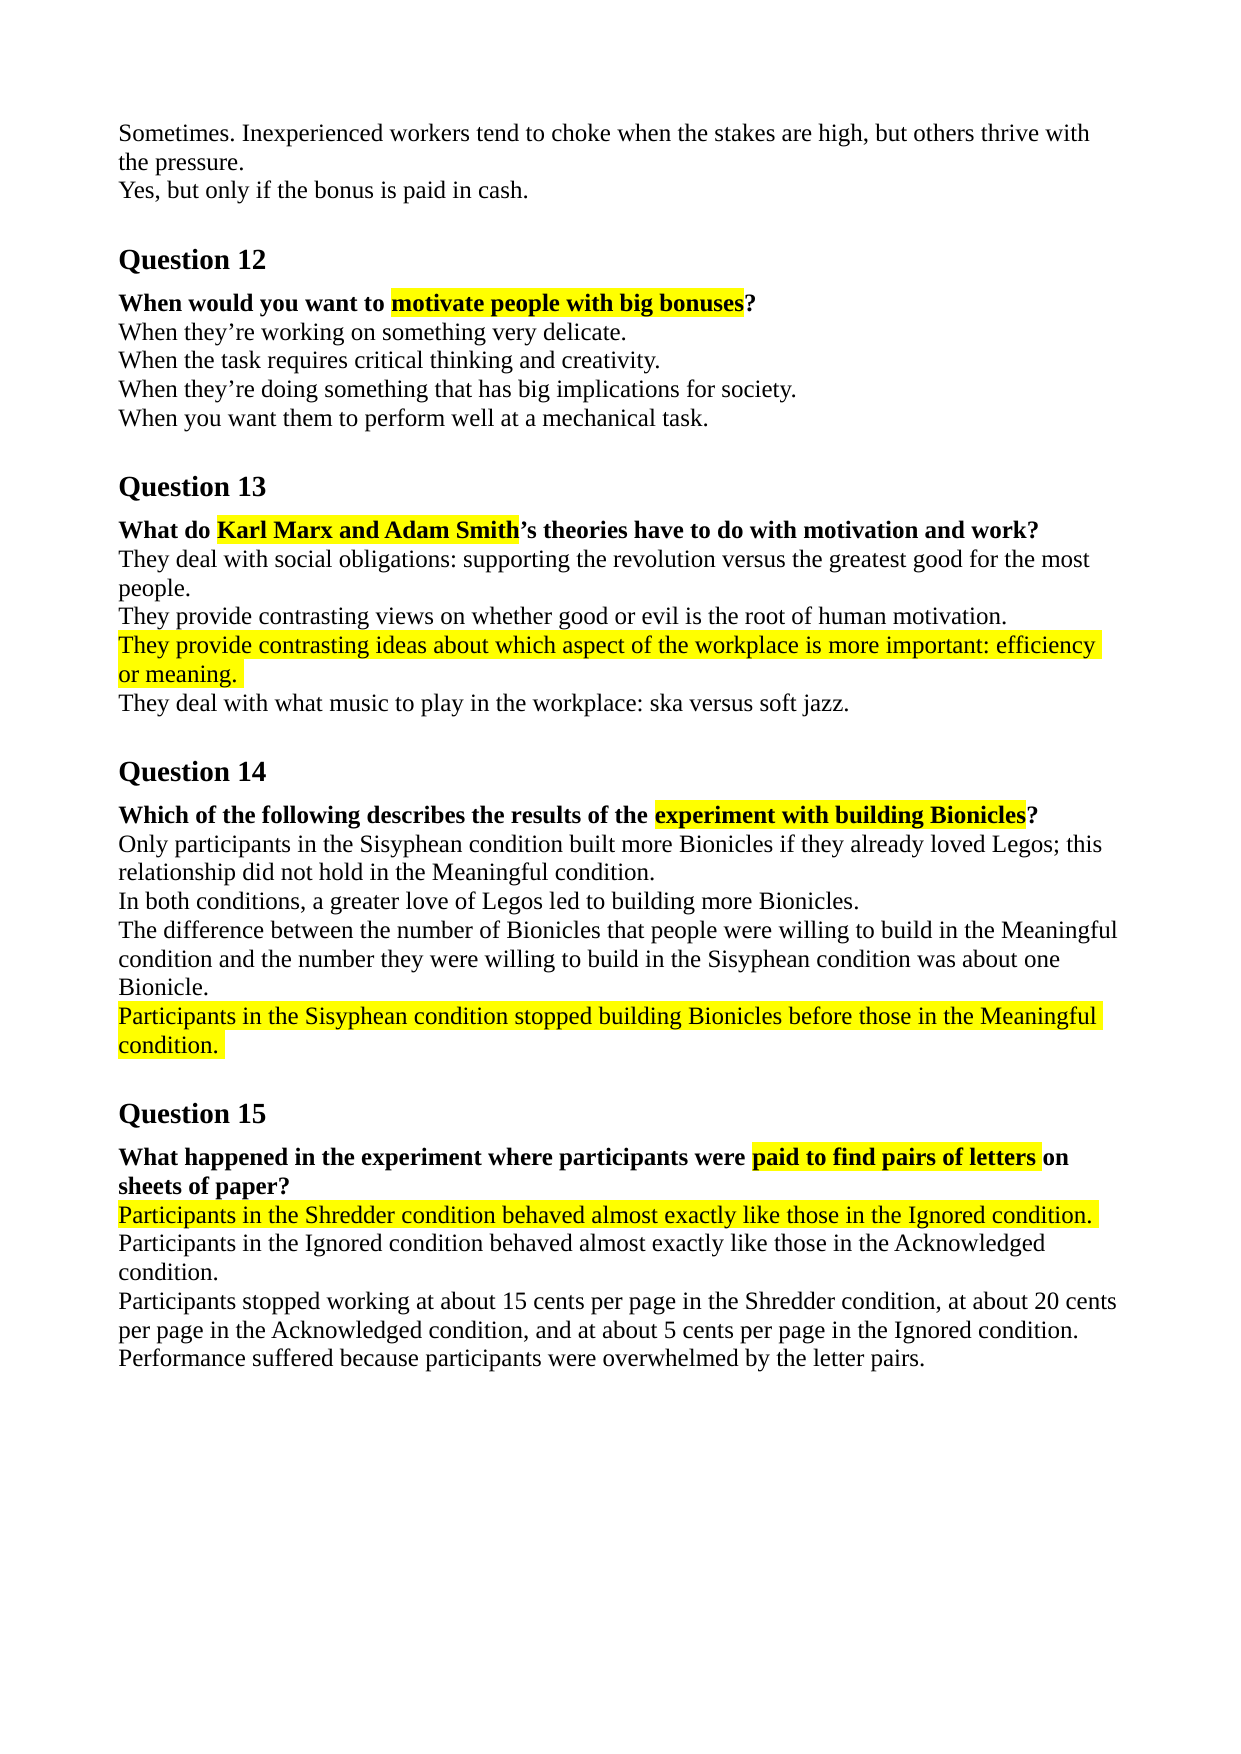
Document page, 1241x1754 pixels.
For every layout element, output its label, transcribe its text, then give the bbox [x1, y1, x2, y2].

text Participants stopped working at about 15 cents per page in the Shredder condition, at about 20 cents per page in the Acknowledged condition, and at about 5 cents per page in the Ignored condition. [118, 1286, 1122, 1343]
text Only participants in the Sisyphean condition built more Bionicles if they already loved Legos; this relationship did not hold in the Meaningful condition. [118, 829, 1122, 886]
text Yes, but only if the bonus is paid in cash. [118, 176, 1122, 204]
text What happened in the experiment where participants were paid to find pairs of letters on sheets of paper? [118, 1142, 1122, 1200]
text They provide contrasting ideas about which aspect of the workplace is more important: efficiency or meaning. [118, 630, 1122, 688]
subtitle Question 15 [118, 1096, 1122, 1130]
subtitle Question 12 [118, 242, 1122, 275]
text Participants in the Ignored condition behaved almost exactly like those in the Acknowledged condition. [118, 1228, 1122, 1286]
text Sometimes. Inexperienced workers tend to choke when the stakes are high, but others thrive with the pressure. [118, 118, 1122, 176]
text Participants in the Sisyphean condition stopped building Bionicles before those in the Meaningful condition. [118, 1001, 1122, 1059]
text They deal with social obligations: supporting the revolution versus the greatest good for the most people. [118, 544, 1122, 601]
text When the task requires critical thinking and creativity. [118, 345, 1122, 374]
text When they’re doing something that has big implications for society. [118, 374, 1122, 403]
text When you want them to perform well at a mechanical task. [118, 403, 1122, 432]
subtitle Question 14 [118, 754, 1122, 787]
text They deal with what music to play in the workplace: ska versus soft jazz. [118, 688, 1122, 716]
text When would you want to motivate people with big bonuses? [118, 288, 1122, 317]
text Performance suffered because participants were overwhelmed by the letter pairs. [118, 1343, 1122, 1372]
subtitle Question 13 [118, 469, 1122, 503]
text Participants in the Shredder condition behaved almost exactly like those in the Ignored condition. [118, 1200, 1122, 1228]
text In both conditions, a greater love of Legos led to building more Bionicles. [118, 886, 1122, 915]
text Which of the following describes the results of the experiment with building Bionicles? [118, 800, 1122, 829]
text What do Karl Marx and Adam Smith’s theories have to do with motivation and work? [118, 515, 1122, 544]
text They provide contrasting views on whether good or evil is the root of human motivation. [118, 601, 1122, 630]
text When they’re working on something very delicate. [118, 317, 1122, 345]
text The difference between the number of Bionicles that people were willing to build in the Meaningful condition and the number they were willing to build in the Sisyphean condition was about one Bionicle. [118, 915, 1122, 1001]
